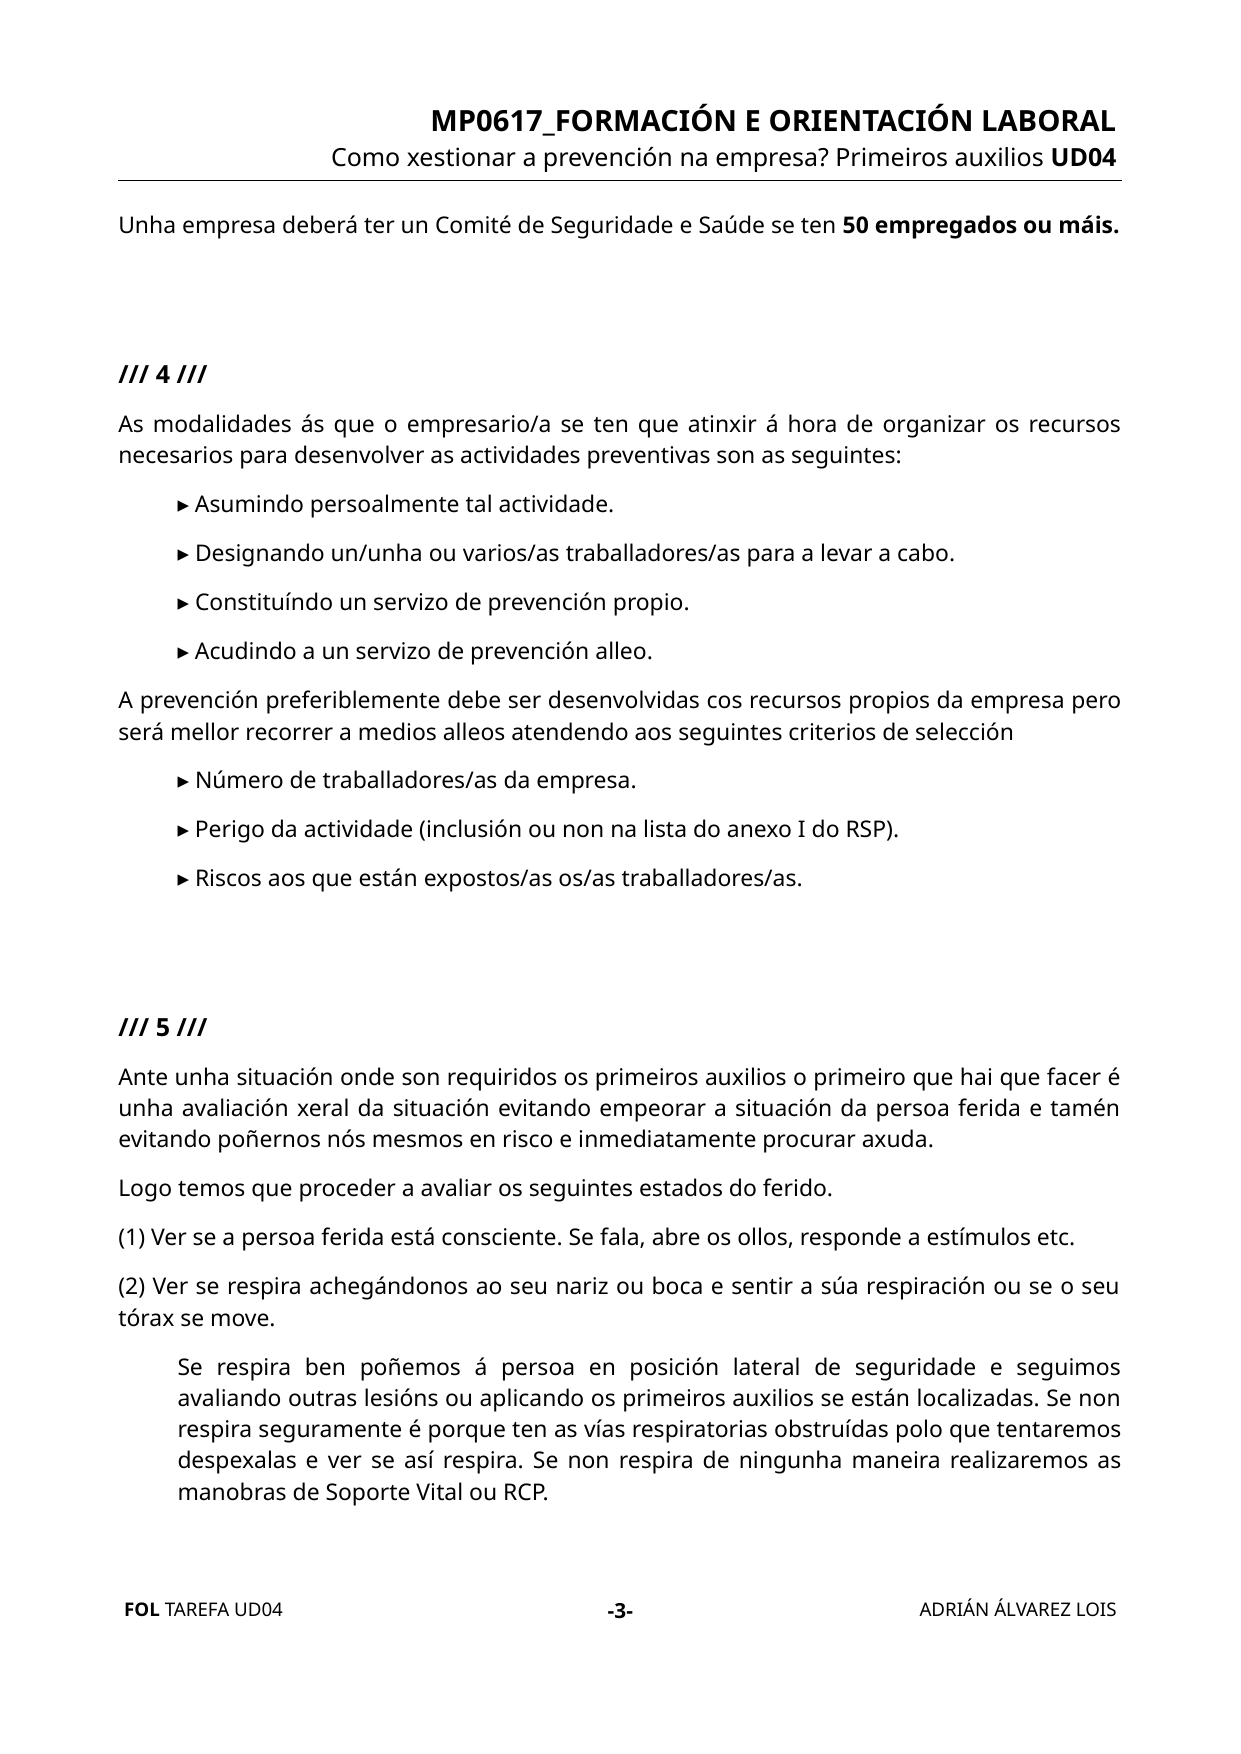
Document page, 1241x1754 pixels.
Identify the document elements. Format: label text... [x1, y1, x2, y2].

text /// 4 /// [118, 356, 1122, 390]
text /// 5 /// [118, 1009, 1122, 1043]
text ▸ Número de traballadores/as da empresa. [118, 764, 1122, 796]
text Se respira ben poñemos á persoa en posición lateral de seguridade e seguimos avaliando outras lesións ou aplicando os primeiros auxilios se están localizadas. Se non respira seguramente é porque ten as vías respiratorias obstruídas polo que tentaremos despexalas e ver se así respira. Se non respira de ningunha maneira realizaremos as manobras de Soporte Vital ou RCP. [177, 1351, 1122, 1507]
text As modalidades ás que o empresario/a se ten que atinxir á hora de organizar os recursos necesarios para desenvolver as actividades preventivas son as seguintes: [118, 408, 1122, 471]
text ▸ Perigo da actividade (inclusión ou non na lista do anexo I do RSP). [118, 813, 1122, 844]
text A prevención preferiblemente debe ser desenvolvidas cos recursos propios da empresa pero será mellor recorrer a medios alleos atendendo aos seguintes criterios de selección [118, 684, 1122, 747]
text (1) Ver se a persoa ferida está consciente. Se fala, abre os ollos, responde a estímulos etc. [118, 1221, 1122, 1253]
text Ante unha situación onde son requiridos os primeiros auxilios o primeiro que hai que facer é unha avaliación xeral da situación evitando empeorar a situación da persoa ferida e tamén evitando poñernos nós mesmos en risco e inmediatamente procurar axuda. [118, 1061, 1122, 1155]
text Unha empresa deberá ter un Comité de Seguridade e Saúde se ten 50 empregados ou máis. [118, 209, 1122, 241]
text (2) Ver se respira achegándonos ao seu nariz ou boca e sentir a súa respiración ou se o seu tórax se move. [118, 1270, 1122, 1333]
text ▸ Asumindo persoalmente tal actividade. [118, 488, 1122, 519]
text ▸ Constituíndo un servizo de prevención propio. [118, 586, 1122, 617]
text ▸ Acudindo a un servizo de prevención alleo. [118, 635, 1122, 666]
text ▸ Riscos aos que están expostos/as os/as traballadores/as. [118, 862, 1122, 893]
text ▸ Designando un/unha ou varios/as traballadores/as para a levar a cabo. [118, 537, 1122, 568]
text Logo temos que proceder a avaliar os seguintes estados do ferido. [118, 1172, 1122, 1204]
